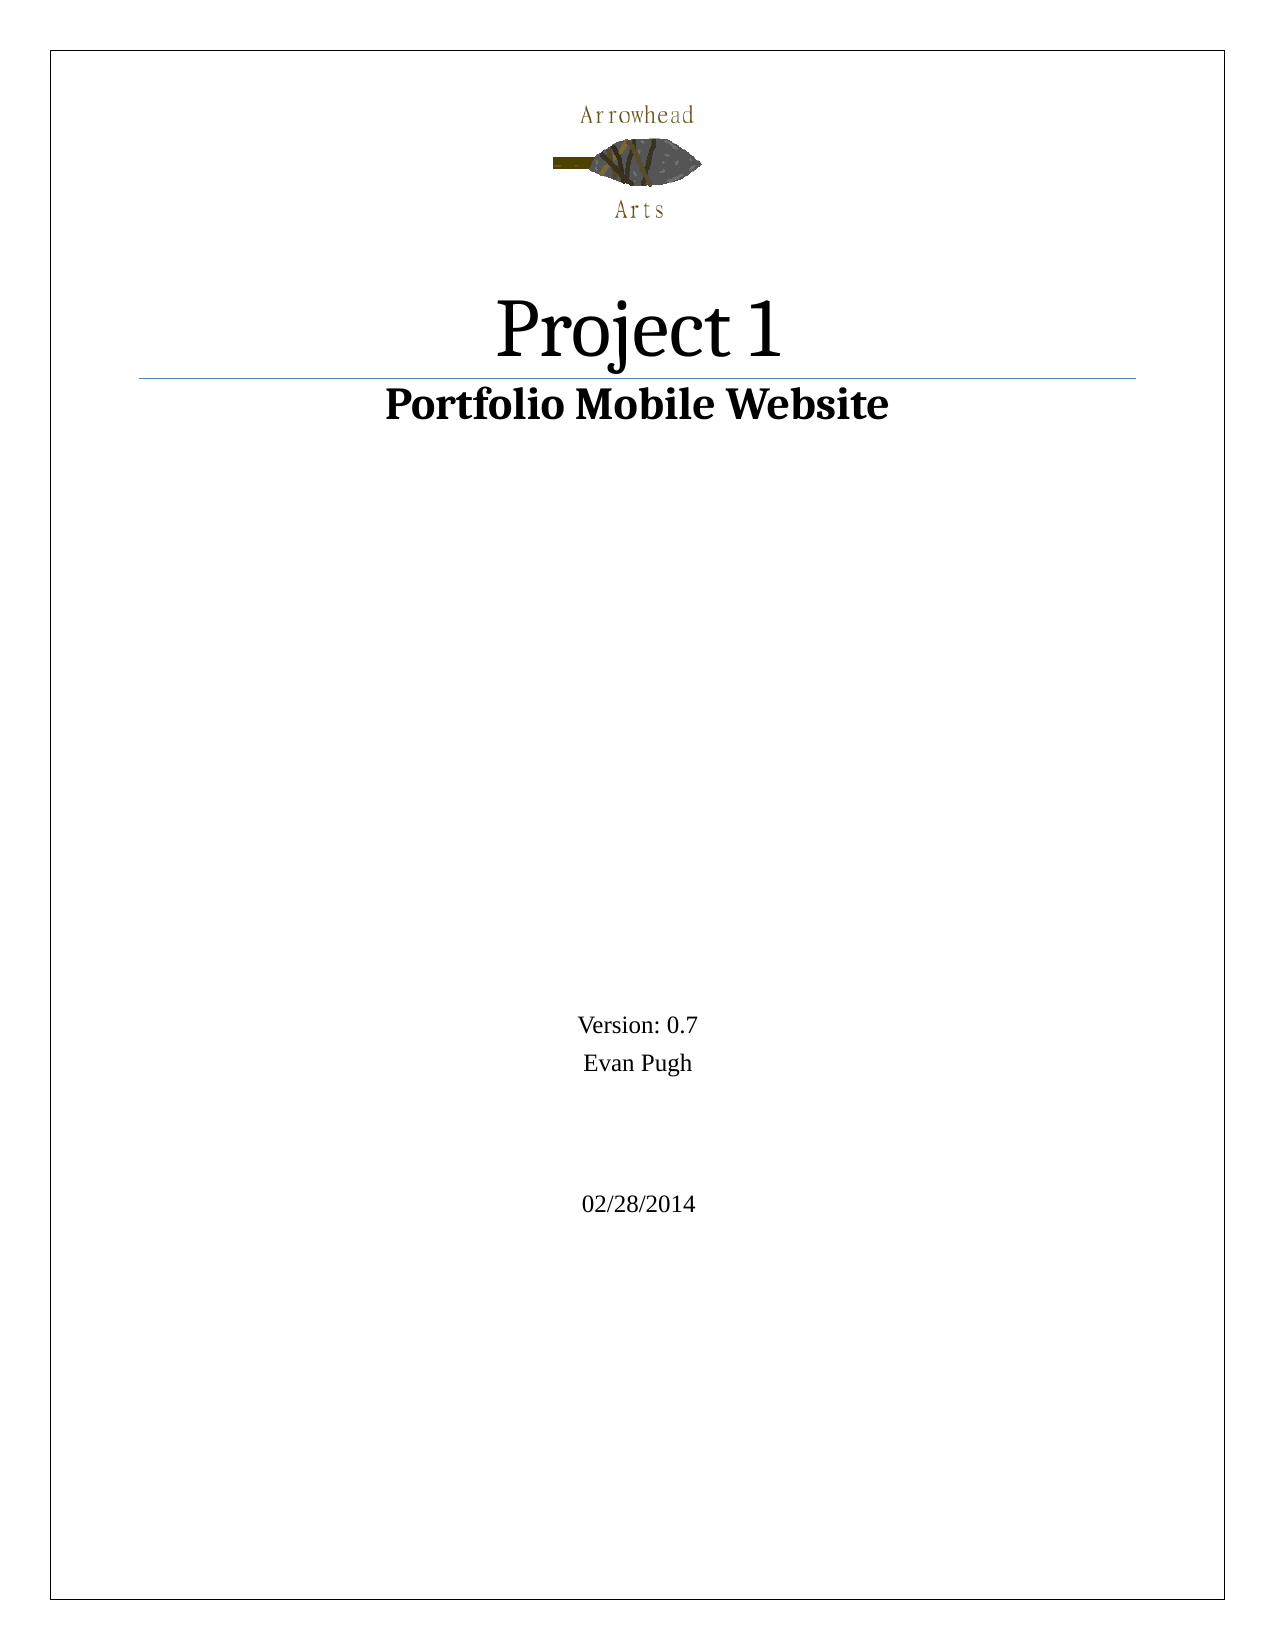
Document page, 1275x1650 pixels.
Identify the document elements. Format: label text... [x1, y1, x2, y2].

table_cell Portfolio Mobile Website [139, 379, 1136, 431]
table_cell Project 1 [139, 282, 1136, 377]
table_cell Evan Pugh [139, 1044, 1136, 1081]
table_cell Version: 0.7 [139, 1006, 1136, 1044]
table_header [139, 76, 1136, 282]
table_cell [139, 431, 1136, 1006]
picture [553, 84, 722, 253]
table_header 2014-02-28 [140, 1189, 1137, 1226]
